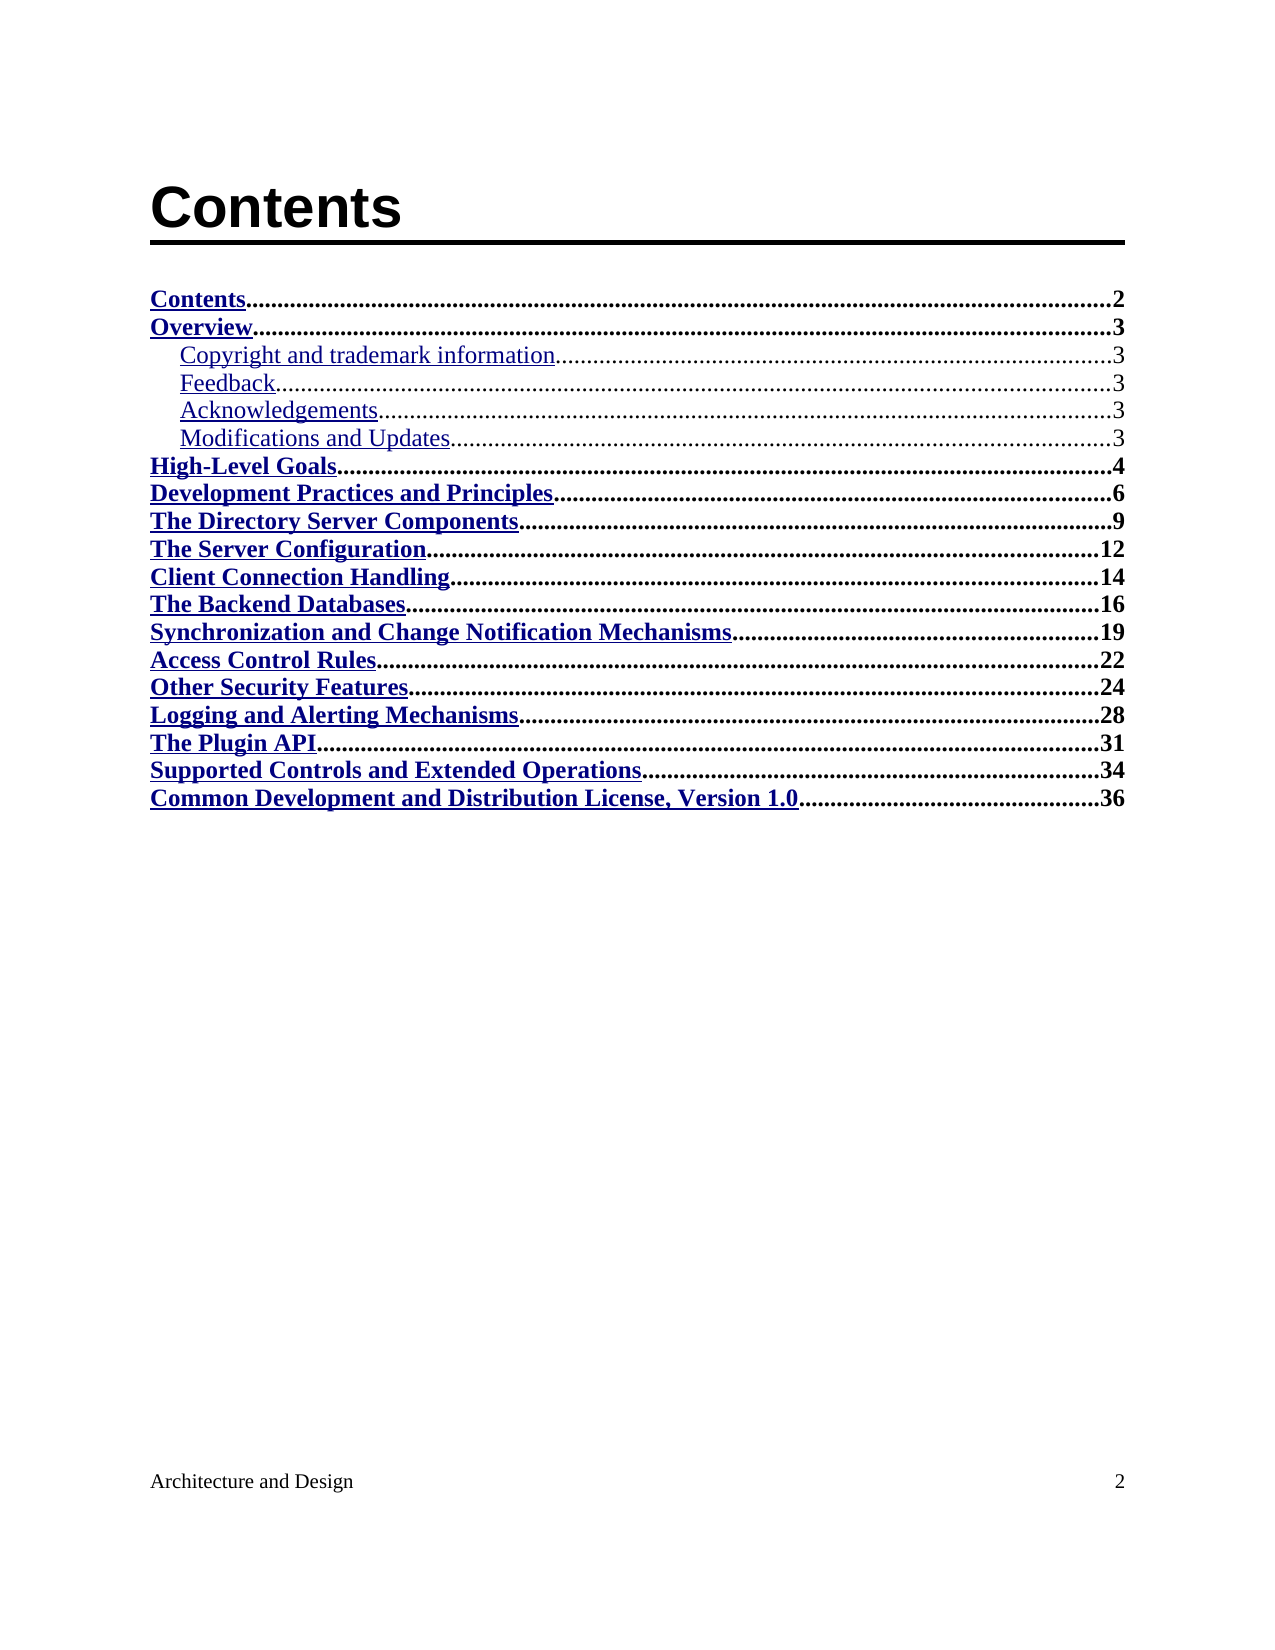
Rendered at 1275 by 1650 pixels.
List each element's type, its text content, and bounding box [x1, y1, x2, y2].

text The Server Configuration 12 [150, 535, 1125, 563]
text Common Development and Distribution License, Version 1.0 36 [150, 784, 1125, 812]
text Other Security Features 24 [150, 673, 1125, 701]
text Modifications and Updates 3 [179, 424, 1125, 452]
text Contents 2 [150, 286, 1125, 313]
text Synchronization and Change Notification Mechanisms 19 [150, 618, 1125, 646]
text Acknowledgements 3 [179, 396, 1125, 424]
subtitle Contents [150, 175, 1125, 240]
text Feedback 3 [179, 369, 1125, 396]
text The Directory Server Components 9 [150, 507, 1125, 535]
text Logging and Alerting Mechanisms 28 [150, 701, 1125, 729]
text Development Practices and Principles 6 [150, 479, 1125, 507]
text Client Connection Handling 14 [150, 563, 1125, 590]
text High-Level Goals 4 [150, 452, 1125, 479]
text Supported Controls and Extended Operations 34 [150, 757, 1125, 784]
text The Backend Databases 16 [150, 590, 1125, 618]
text Access Control Rules 22 [150, 646, 1125, 673]
text The Plugin API 31 [150, 729, 1125, 757]
text Copyright and trademark information 3 [179, 341, 1125, 369]
text Overview 3 [150, 313, 1125, 341]
